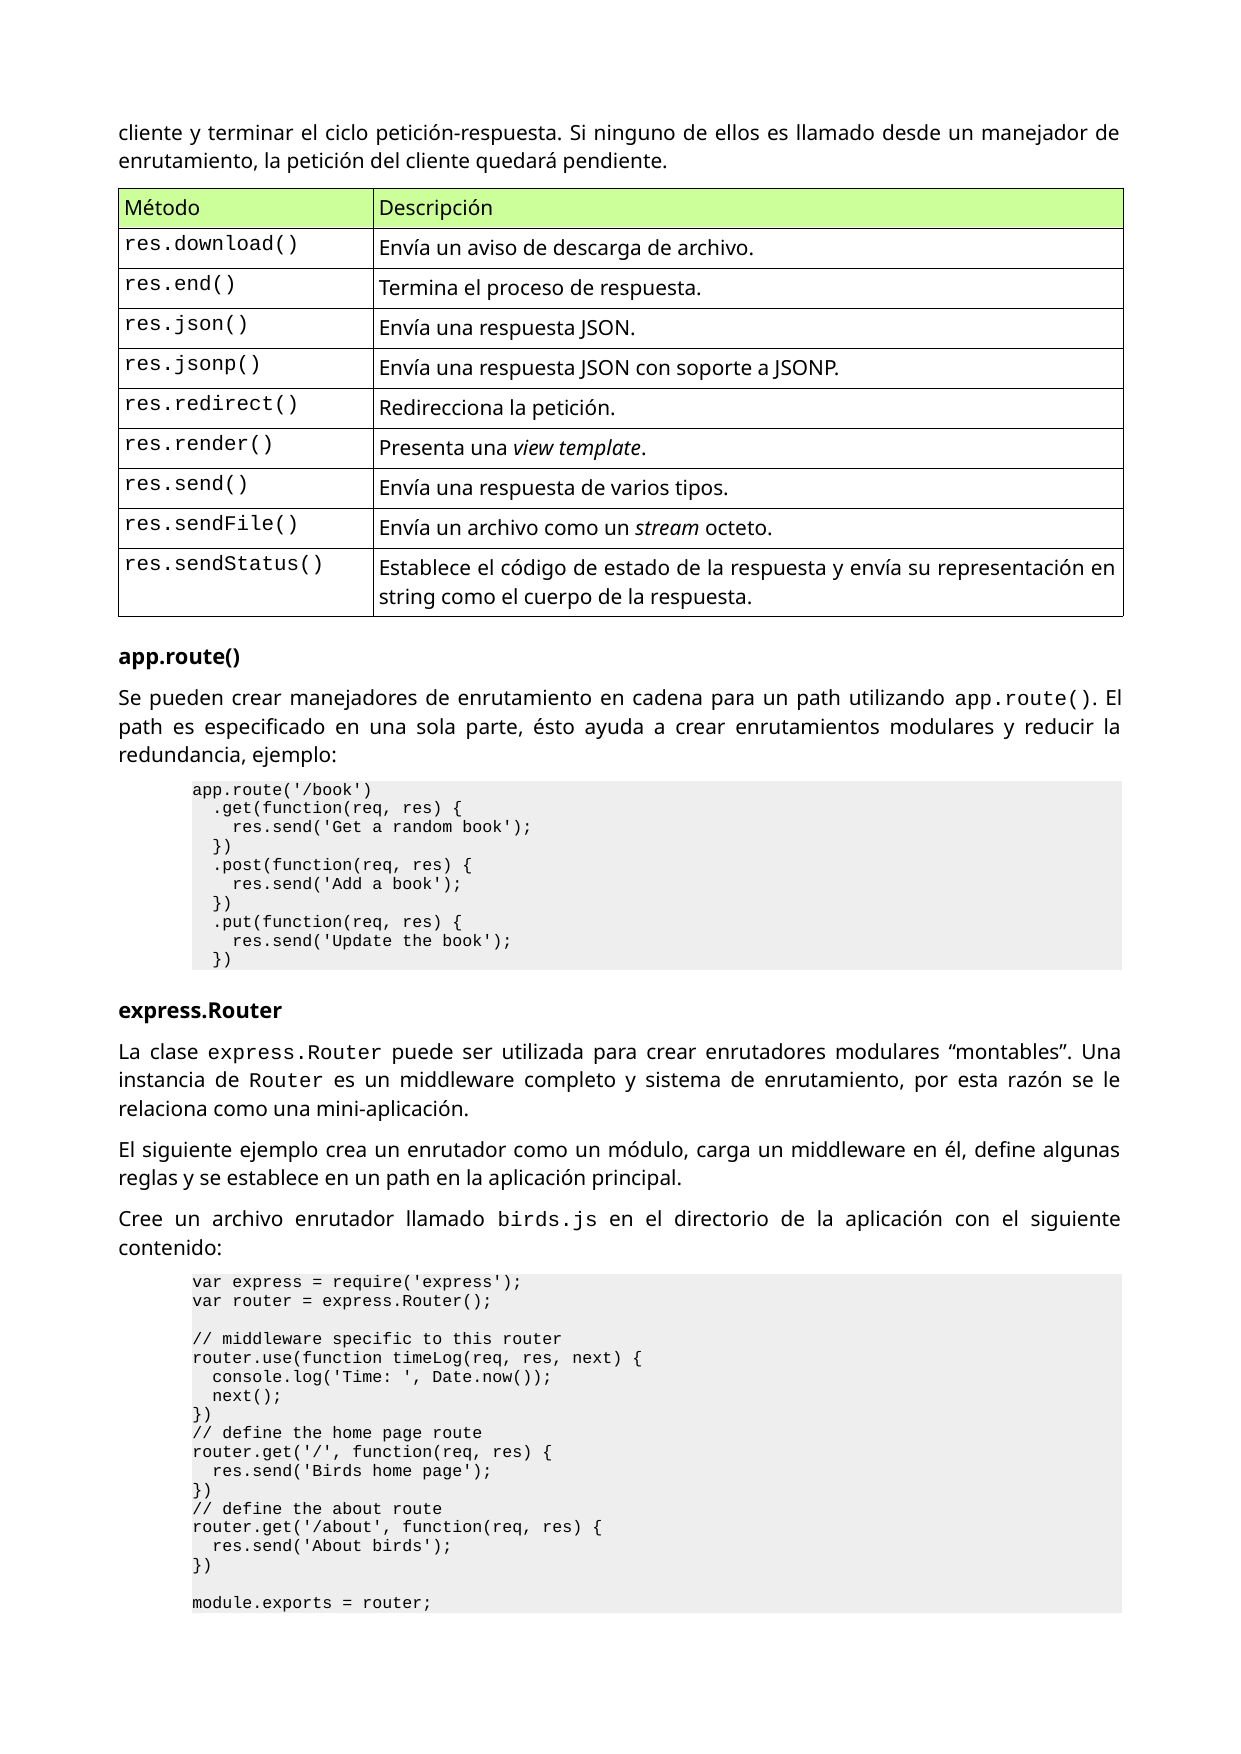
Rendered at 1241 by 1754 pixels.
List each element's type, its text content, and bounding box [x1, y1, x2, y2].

text }) [192, 1557, 1122, 1576]
text }) [192, 838, 1122, 857]
table_cell Establece el código de estado de la respuesta y envía su representación en string como el cuerpo de la respuesta. [374, 549, 1123, 616]
text app.route('/book') [192, 781, 1122, 800]
text res.send('Birds home page'); [192, 1462, 1122, 1481]
text Cree un archivo enrutador llamado birds.js en el directorio de la aplicación con el siguiente contenido: [118, 1204, 1122, 1261]
text router.get('/', function(req, res) { [192, 1444, 1122, 1462]
text // define the about route [192, 1500, 1122, 1519]
table_cell Redirecciona la petición. [374, 389, 1123, 427]
table_cell res.render() [119, 429, 373, 467]
table_cell Envía una respuesta JSON con soporte a JSONP. [374, 349, 1123, 387]
text router.get('/about', function(req, res) { [192, 1519, 1122, 1538]
text }) [192, 1481, 1122, 1500]
text cliente y terminar el ciclo petición-respuesta. Si ninguno de ellos es llamado desde un manejador de enrutamiento, la petición del cliente quedará pendiente. [118, 118, 1122, 175]
text var express = require('express'); [192, 1274, 1122, 1293]
table_header Descripción [374, 189, 1123, 227]
text res.send('Add a book'); [192, 876, 1122, 894]
text router.use(function timeLog(req, res, next) { [192, 1349, 1122, 1368]
table_cell Envía un aviso de descarga de archivo. [374, 229, 1123, 267]
subtitle express.Router [118, 995, 1122, 1024]
table_cell res.end() [119, 269, 373, 307]
text }) [192, 951, 1122, 970]
table_header Método [119, 189, 373, 227]
table_cell Envía una respuesta JSON. [374, 309, 1123, 347]
subtitle app.route() [118, 641, 1122, 671]
text }) [192, 1406, 1122, 1425]
text res.send('About birds'); [192, 1538, 1122, 1557]
table_cell res.redirect() [119, 389, 373, 427]
text module.exports = router; [192, 1594, 1122, 1613]
table_cell res.sendStatus() [119, 549, 373, 616]
table_cell res.jsonp() [119, 349, 373, 387]
table_cell res.json() [119, 309, 373, 347]
text res.send('Get a random book'); [192, 819, 1122, 838]
text console.log('Time: ', Date.now()); [192, 1368, 1122, 1387]
table_cell Envía un archivo como un stream octeto. [374, 509, 1123, 547]
text // middleware specific to this router [192, 1331, 1122, 1349]
text var router = express.Router(); [192, 1293, 1122, 1312]
text .get(function(req, res) { [192, 800, 1122, 819]
table_cell res.sendFile() [119, 509, 373, 547]
text // define the home page route [192, 1425, 1122, 1444]
text Se pueden crear manejadores de enrutamiento en cadena para un path utilizando app.route(). El path es especificado en una sola parte, ésto ayuda a crear enrutamientos modulares y reducir la redundancia, ejemplo: [118, 683, 1122, 769]
table_cell res.send() [119, 469, 373, 507]
text }) [192, 894, 1122, 913]
text .post(function(req, res) { [192, 857, 1122, 876]
text next(); [192, 1387, 1122, 1406]
text La clase express.Router puede ser utilizada para crear enrutadores modulares “montables”. Una instancia de Router es un middleware completo y sistema de enrutamiento, por esta razón se le relaciona como una mini-aplicación. [118, 1037, 1122, 1123]
text res.send('Update the book'); [192, 932, 1122, 951]
table_cell res.download() [119, 229, 373, 267]
text .put(function(req, res) { [192, 913, 1122, 932]
table_cell Envía una respuesta de varios tipos. [374, 469, 1123, 507]
table_cell Presenta una view template. [374, 429, 1123, 467]
text El siguiente ejemplo crea un enrutador como un módulo, carga un middleware en él, define algunas reglas y se establece en un path en la aplicación principal. [118, 1135, 1122, 1192]
table_cell Termina el proceso de respuesta. [374, 269, 1123, 307]
